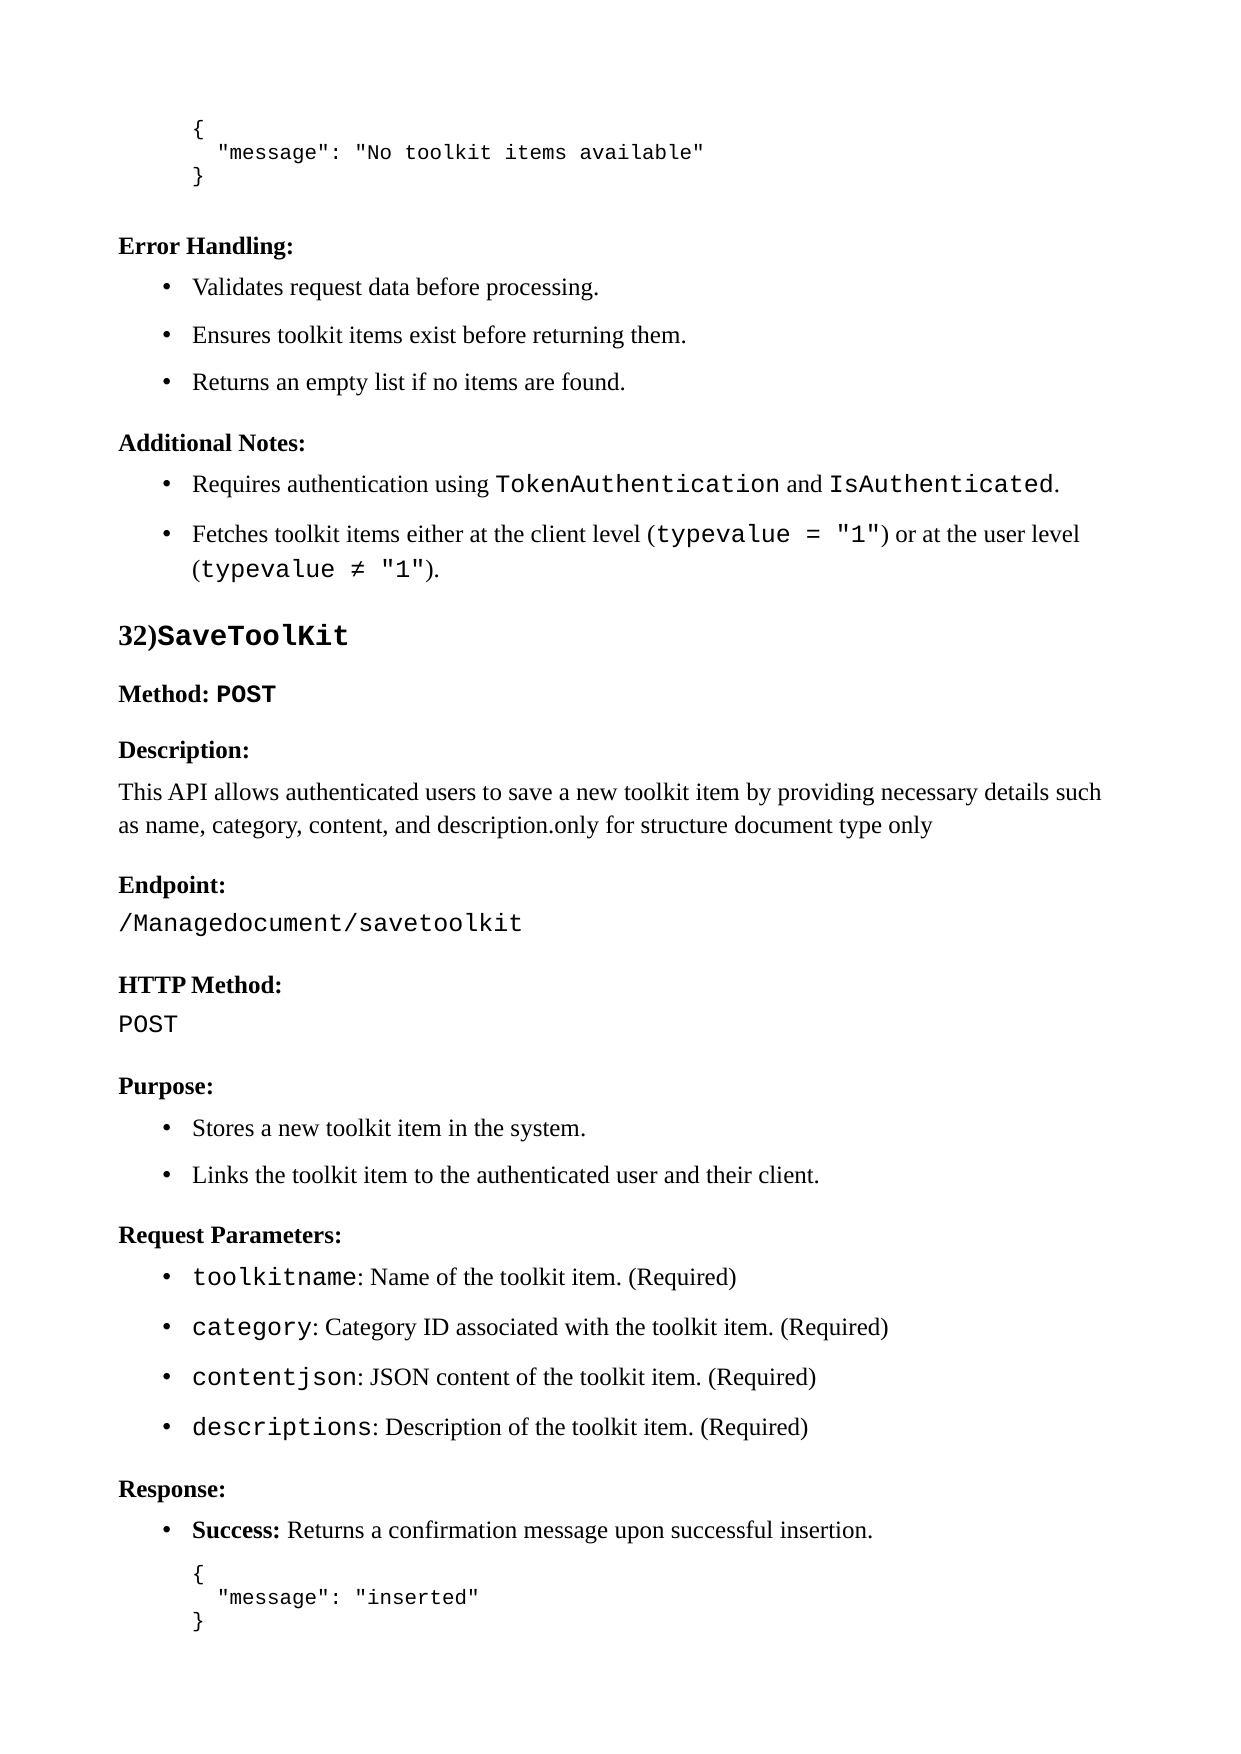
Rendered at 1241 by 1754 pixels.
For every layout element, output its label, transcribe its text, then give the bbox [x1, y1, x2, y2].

list } [162, 165, 1122, 189]
subtitle Response: [118, 1474, 1122, 1503]
subtitle Description: [118, 735, 1122, 764]
list Requires authentication using TokenAuthentication and IsAuthenticated. [162, 469, 1122, 500]
list descriptions: Description of the toolkit item. (Required) [162, 1412, 1122, 1442]
list } [162, 1610, 1122, 1634]
text This API allows authenticated users to save a new toolkit item by providing necessary details such as name, category, content, and description.only for structure document type only [118, 777, 1122, 838]
list contentjson: JSON content of the toolkit item. (Required) [162, 1362, 1122, 1392]
text POST [118, 1012, 1122, 1040]
list toolkitname: Name of the toolkit item. (Required) [162, 1262, 1122, 1292]
list Success: Returns a confirmation message upon successful insertion. [162, 1515, 1122, 1544]
subtitle Error Handling: [118, 231, 1122, 260]
list category: Category ID associated with the toolkit item. (Required) [162, 1312, 1122, 1342]
subtitle Method: POST [118, 679, 1122, 710]
text /Managedocument/savetoolkit [118, 911, 1122, 939]
subtitle Request Parameters: [118, 1220, 1122, 1249]
subtitle HTTP Method: [118, 971, 1122, 999]
list "message": "inserted" [162, 1587, 1122, 1610]
subtitle Endpoint: [118, 870, 1122, 898]
subtitle 32)SaveToolKit [118, 618, 1122, 654]
list Stores a new toolkit item in the system. [162, 1113, 1122, 1141]
list Ensures toolkit items exist before returning them. [162, 320, 1122, 349]
list Links the toolkit item to the authenticated user and their client. [162, 1160, 1122, 1189]
list Validates request data before processing. [162, 272, 1122, 301]
list "message": "No toolkit items available" [162, 142, 1122, 165]
list { [162, 1563, 1122, 1587]
list Fetches toolkit items either at the client level (typevalue = "1") or at the user level (typevalue ≠ "1"). [162, 519, 1122, 585]
list { [162, 118, 1122, 142]
subtitle Additional Notes: [118, 428, 1122, 456]
subtitle Purpose: [118, 1071, 1122, 1100]
list Returns an empty list if no items are found. [162, 367, 1122, 396]
